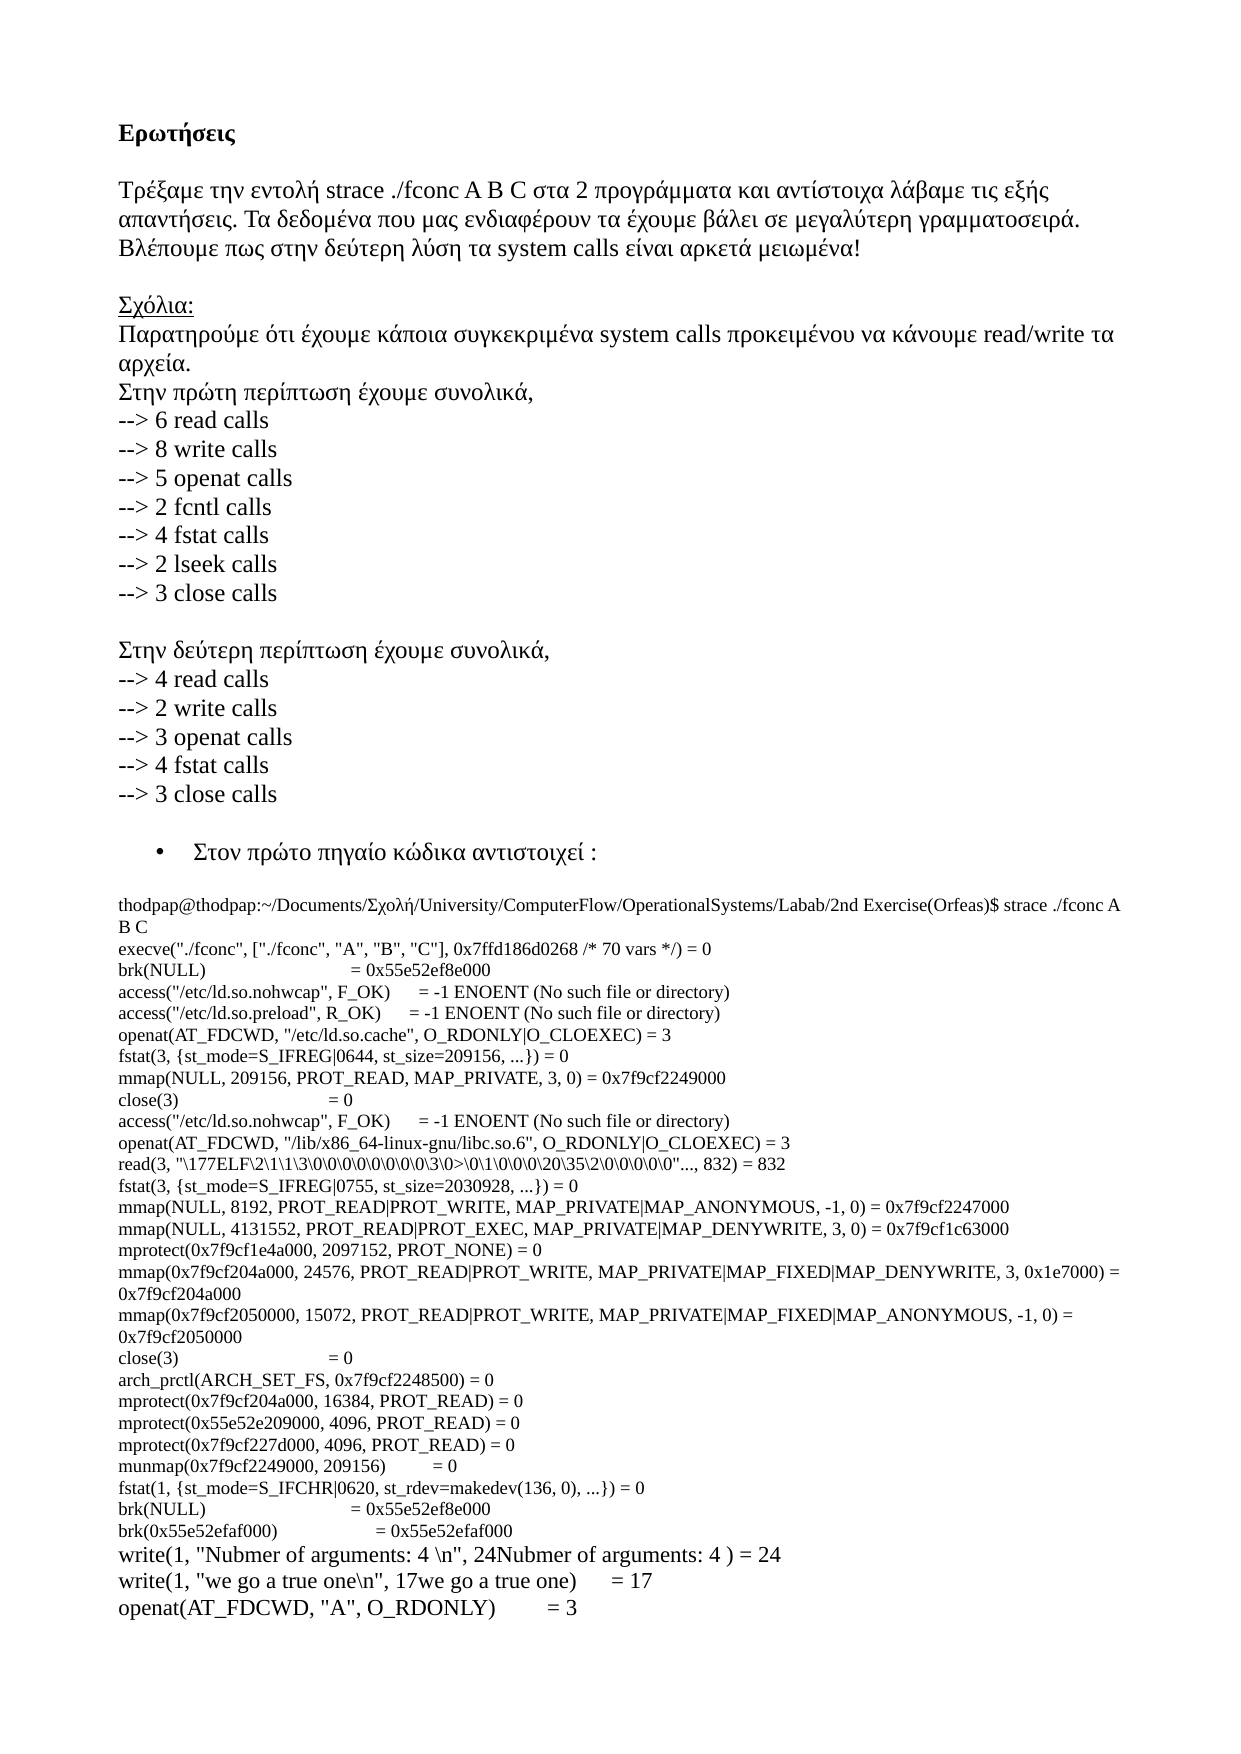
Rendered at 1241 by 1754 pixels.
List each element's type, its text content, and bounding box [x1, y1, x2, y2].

text munmap(0x7f9cf2249000, 209156) = 0 [118, 1455, 1122, 1477]
list Στον πρώτο πηγαίο κώδικα αντιστοιχεί : [156, 837, 1122, 866]
text access("/etc/ld.so.nohwcap", F_OK) = -1 ENOENT (No such file or directory) [118, 981, 1122, 1002]
text --> 3 close calls [118, 779, 1122, 808]
text close(3) = 0 [118, 1347, 1122, 1369]
text mprotect(0x55e52e209000, 4096, PROT_READ) = 0 [118, 1412, 1122, 1433]
text Παρατηρούμε ότι έχουμε κάποια συγκεκριμένα system calls προκειμένου να κάνουμε read/write τα αρχεία. [118, 319, 1122, 377]
text --> 6 read calls [118, 406, 1122, 434]
text access("/etc/ld.so.nohwcap", F_OK) = -1 ENOENT (No such file or directory) [118, 1110, 1122, 1132]
text mmap(NULL, 8192, PROT_READ|PROT_WRITE, MAP_PRIVATE|MAP_ANONYMOUS, -1, 0) = 0x7f9cf2247000 [118, 1196, 1122, 1218]
text brk(NULL) = 0x55e52ef8e000 [118, 959, 1122, 981]
text thodpap@thodpap:~/Documents/Σχολή/University/ComputerFlow/OperationalSystems/Labab/2nd Exercise(Orfeas)$ strace ./fconc A B C [118, 894, 1122, 937]
text Ερωτήσεις [118, 118, 1122, 147]
text --> 4 fstat calls [118, 521, 1122, 549]
text openat(AT_FDCWD, "/lib/x86_64-linux-gnu/libc.so.6", O_RDONLY|O_CLOEXEC) = 3 [118, 1132, 1122, 1153]
text --> 3 openat calls [118, 722, 1122, 751]
text Τρέξαμε την εντολή strace ./fconc A B C στα 2 προγράμματα και αντίστοιχα λάβαμε τις εξής απαντήσεις. Τα δεδομένα που μας ενδιαφέρουν τα έχουμε βάλει σε μεγαλύτερη γραμματοσειρά. [118, 176, 1122, 233]
text read(3, "\177ELF\2\1\1\3\0\0\0\0\0\0\0\0\3\0>\0\1\0\0\0\20\35\2\0\0\0\0\0"..., 832) = 832 [118, 1153, 1122, 1175]
text --> 5 openat calls [118, 463, 1122, 492]
text execve("./fconc", ["./fconc", "A", "B", "C"], 0x7ffd186d0268 /* 70 vars */) = 0 [118, 937, 1122, 959]
text write(1, "Nubmer of arguments: 4 \n", 24Nubmer of arguments: 4 ) = 24 [118, 1541, 1122, 1568]
text mmap(0x7f9cf2050000, 15072, PROT_READ|PROT_WRITE, MAP_PRIVATE|MAP_FIXED|MAP_ANONYMOUS, -1, 0) = 0x7f9cf2050000 [118, 1304, 1122, 1347]
text --> 2 write calls [118, 693, 1122, 722]
text mmap(0x7f9cf204a000, 24576, PROT_READ|PROT_WRITE, MAP_PRIVATE|MAP_FIXED|MAP_DENYWRITE, 3, 0x1e7000) = 0x7f9cf204a000 [118, 1261, 1122, 1304]
text fstat(1, {st_mode=S_IFCHR|0620, st_rdev=makedev(136, 0), ...}) = 0 [118, 1477, 1122, 1498]
text brk(NULL) = 0x55e52ef8e000 [118, 1498, 1122, 1520]
text openat(AT_FDCWD, "/etc/ld.so.cache", O_RDONLY|O_CLOEXEC) = 3 [118, 1024, 1122, 1045]
text arch_prctl(ARCH_SET_FS, 0x7f9cf2248500) = 0 [118, 1369, 1122, 1390]
text --> 2 lseek calls [118, 549, 1122, 578]
text --> 4 fstat calls [118, 751, 1122, 779]
text mprotect(0x7f9cf1e4a000, 2097152, PROT_NONE) = 0 [118, 1239, 1122, 1261]
text --> 4 read calls [118, 664, 1122, 693]
text --> 2 fcntl calls [118, 492, 1122, 521]
text mmap(NULL, 4131552, PROT_READ|PROT_EXEC, MAP_PRIVATE|MAP_DENYWRITE, 3, 0) = 0x7f9cf1c63000 [118, 1218, 1122, 1239]
text Στην πρώτη περίπτωση έχουμε συνολικά, [118, 377, 1122, 406]
text --> 3 close calls [118, 578, 1122, 607]
text access("/etc/ld.so.preload", R_OK) = -1 ENOENT (No such file or directory) [118, 1002, 1122, 1024]
text fstat(3, {st_mode=S_IFREG|0644, st_size=209156, ...}) = 0 [118, 1045, 1122, 1067]
text Σχόλια: [118, 291, 1122, 319]
text fstat(3, {st_mode=S_IFREG|0755, st_size=2030928, ...}) = 0 [118, 1175, 1122, 1196]
text openat(AT_FDCWD, "A", O_RDONLY) = 3 [118, 1594, 1122, 1620]
text brk(0x55e52efaf000) = 0x55e52efaf000 [118, 1520, 1122, 1541]
text Στην δεύτερη περίπτωση έχουμε συνολικά, [118, 636, 1122, 664]
text close(3) = 0 [118, 1088, 1122, 1110]
text mprotect(0x7f9cf227d000, 4096, PROT_READ) = 0 [118, 1433, 1122, 1455]
text --> 8 write calls [118, 434, 1122, 463]
text Βλέπουμε πως στην δεύτερη λύση τα system calls είναι αρκετά μειωμένα! [118, 233, 1122, 262]
text write(1, "we go a true one\n", 17we go a true one) = 17 [118, 1568, 1122, 1594]
text mmap(NULL, 209156, PROT_READ, MAP_PRIVATE, 3, 0) = 0x7f9cf2249000 [118, 1067, 1122, 1088]
text mprotect(0x7f9cf204a000, 16384, PROT_READ) = 0 [118, 1390, 1122, 1412]
